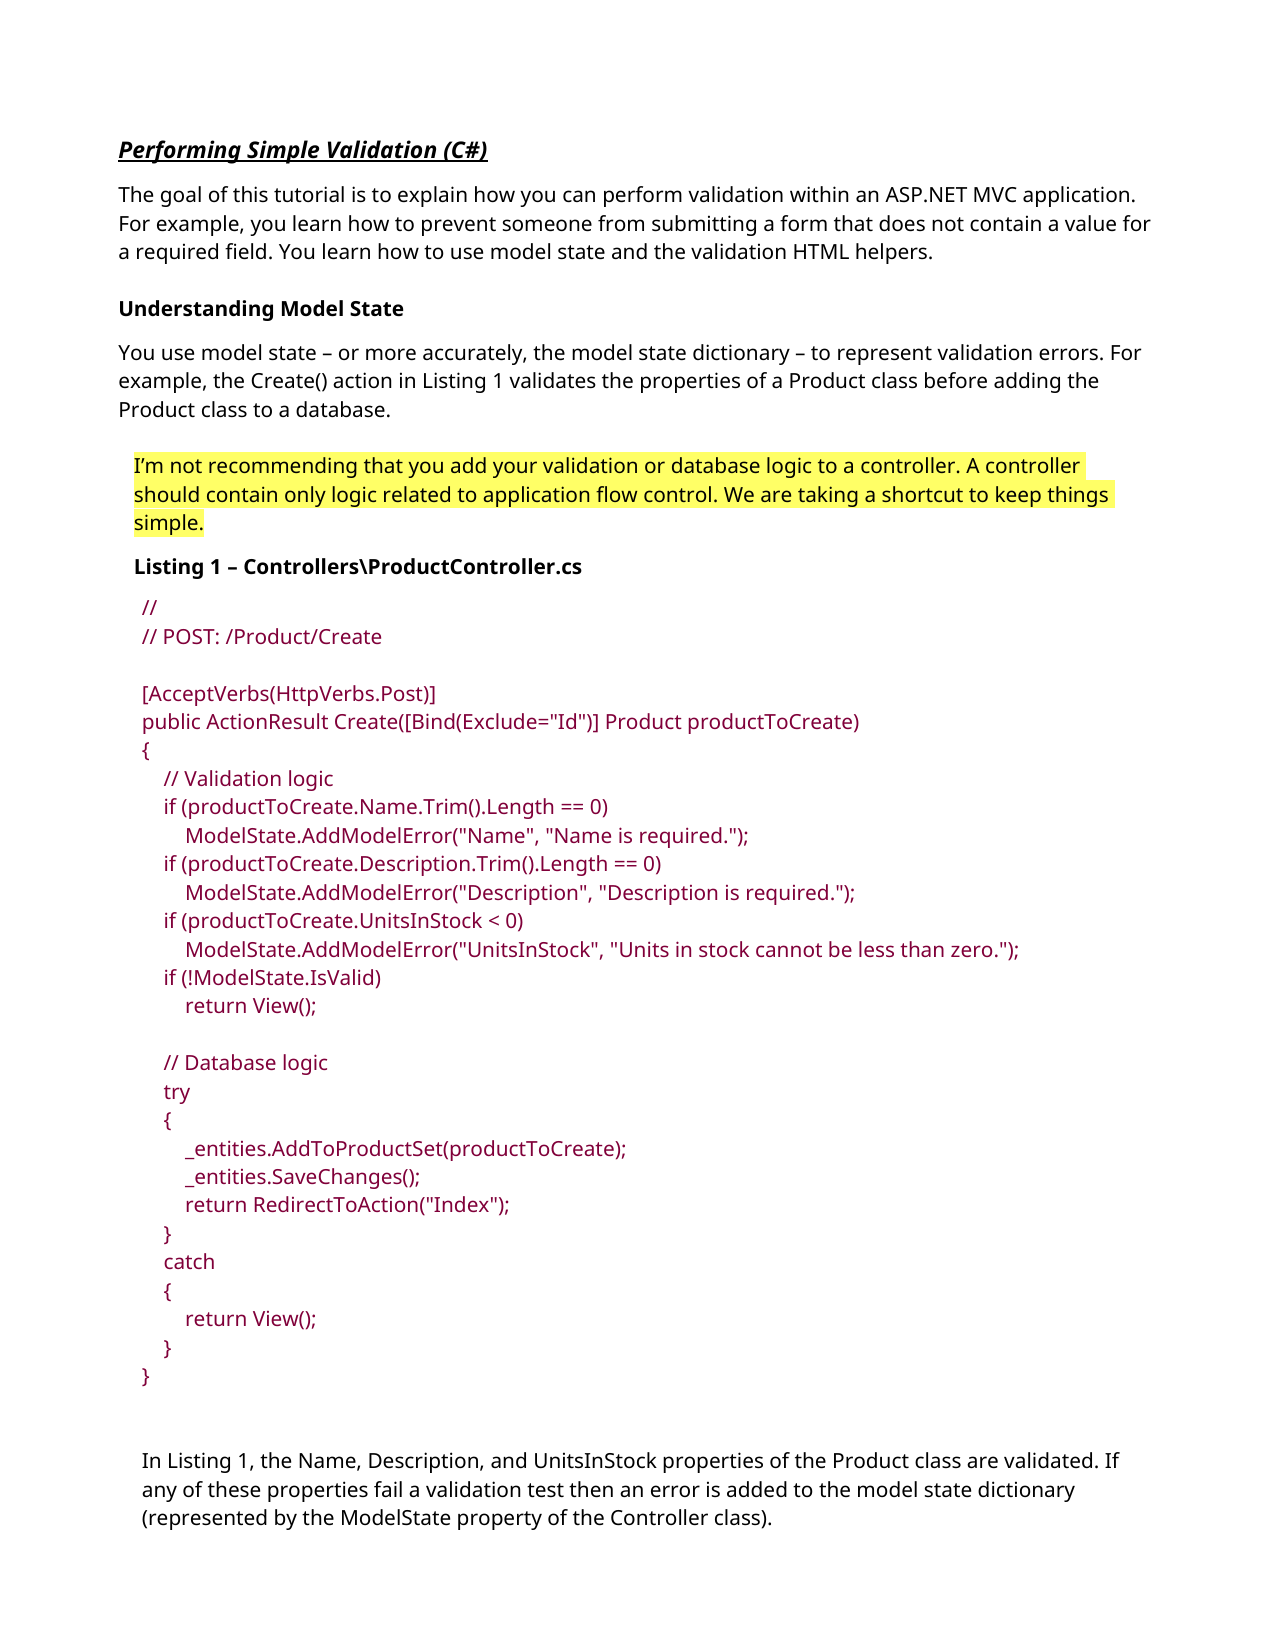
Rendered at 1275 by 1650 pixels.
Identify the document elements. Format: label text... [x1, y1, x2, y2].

text { [142, 1276, 1141, 1304]
text [AcceptVerbs(HttpVerbs.Post)] [142, 679, 1141, 707]
text } [142, 1219, 1141, 1247]
text // [142, 593, 1141, 622]
text } [142, 1361, 1141, 1390]
text The goal of this tutorial is to explain how you can perform validation within an ASP.NET MVC application. For example, you learn how to prevent someone from submitting a form that does not contain a value for a required field. You learn how to use model state and the validation HTML helpers. [118, 181, 1157, 266]
text public ActionResult Create([Bind(Exclude="Id")] Product productToCreate) [142, 707, 1141, 736]
text try [142, 1077, 1141, 1105]
text In Listing 1, the Name, Description, and UnitsInStock properties of the Product class are validated. If any of these properties fail a validation test then an error is added to the model state dictionary (represented by the ModelState property of the Controller class). [142, 1447, 1141, 1532]
text // Database logic [142, 1048, 1141, 1077]
text { [142, 1105, 1141, 1134]
subtitle Performing Simple Validation (C#) [118, 134, 1157, 165]
text { [142, 736, 1141, 764]
subtitle Understanding Model State [118, 294, 1157, 322]
text ModelState.AddModelError("Name", "Name is required."); [142, 821, 1141, 849]
text _entities.SaveChanges(); [142, 1162, 1141, 1191]
text ModelState.AddModelError("UnitsInStock", "Units in stock cannot be less than zero."); [142, 935, 1141, 963]
text // POST: /Product/Create [142, 622, 1141, 650]
text catch [142, 1247, 1141, 1276]
text ModelState.AddModelError("Description", "Description is required."); [142, 878, 1141, 906]
text if (!ModelState.IsValid) [142, 963, 1141, 992]
text _entities.AddToProductSet(productToCreate); [142, 1134, 1141, 1162]
text Listing 1 – Controllers\ProductController.cs [134, 552, 1141, 581]
text return View(); [142, 1304, 1141, 1333]
text You use model state – or more accurately, the model state dictionary – to represent validation errors. For example, the Create() action in Listing 1 validates the properties of a Product class before adding the Product class to a database. [118, 338, 1157, 423]
text return RedirectToAction("Index"); [142, 1191, 1141, 1219]
text } [142, 1333, 1141, 1361]
text if (productToCreate.Description.Trim().Length == 0) [142, 849, 1141, 878]
text if (productToCreate.UnitsInStock < 0) [142, 906, 1141, 935]
text I’m not recommending that you add your validation or database logic to a controller. A controller should contain only logic related to application flow control. We are taking a shortcut to keep things simple. [134, 452, 1141, 537]
text // Validation logic [142, 764, 1141, 792]
text return View(); [142, 992, 1141, 1020]
text if (productToCreate.Name.Trim().Length == 0) [142, 792, 1141, 821]
